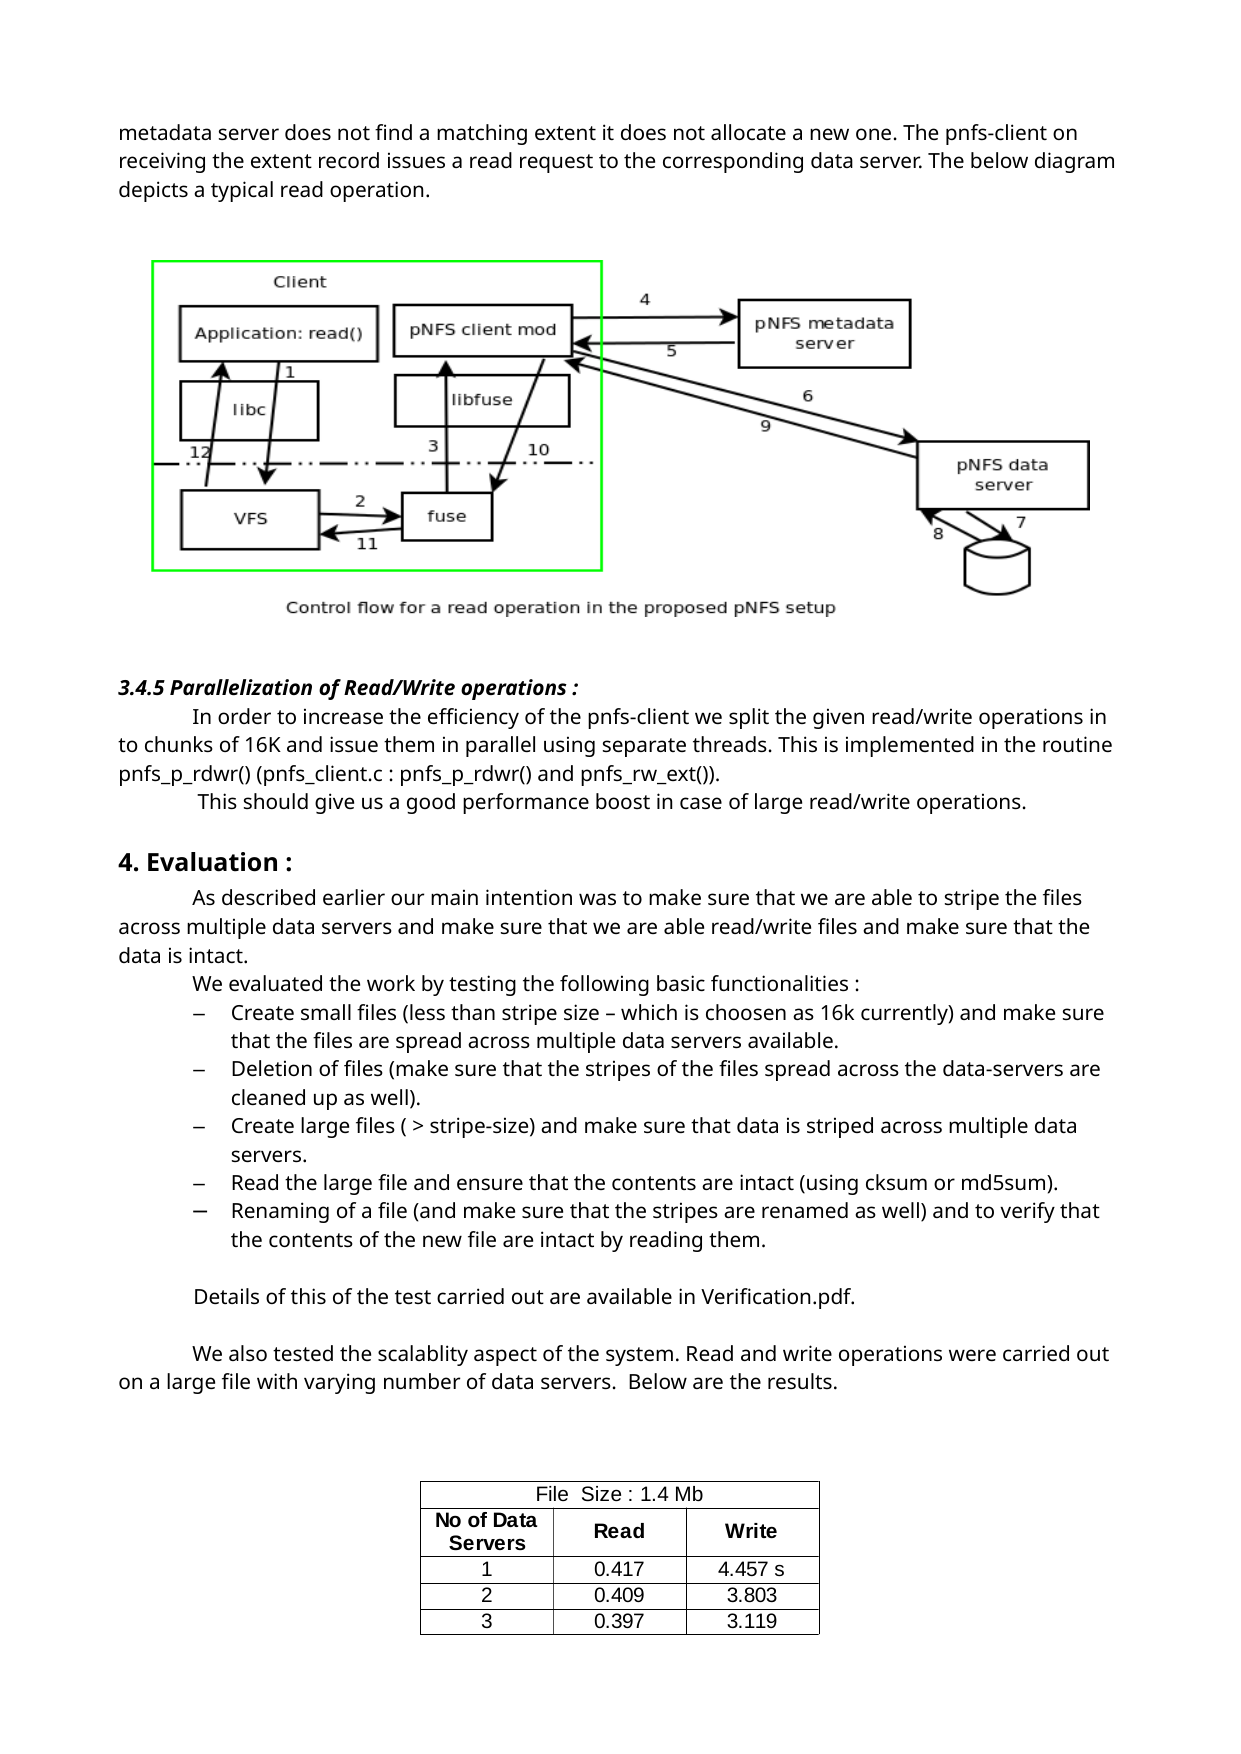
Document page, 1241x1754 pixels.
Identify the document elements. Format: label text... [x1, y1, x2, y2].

picture [150, 260, 1090, 617]
list Renaming of a file (and make sure that the stripes are renamed as well) and to verify that the contents of the new file are intact by reading them. [193, 1197, 1122, 1253]
list Create large files ( > stripe-size) and make sure that data is striped across multiple data servers. [193, 1111, 1122, 1168]
list Create small files (less than stripe size – which is choosen as 16k currently) and make sure that the files are spread across multiple data servers available. [193, 998, 1122, 1054]
list Details of this of the test carried out are available in Verification.pdf. [156, 1282, 1122, 1310]
text 4. Evaluation : [118, 844, 1122, 878]
text We evaluated the work by testing the following basic functionalities : [118, 969, 1122, 998]
text We also tested the scalablity aspect of the system. Read and write operations were carried out on a large file with varying number of data servers. Below are the results. [118, 1339, 1122, 1396]
list Read the large file and ensure that the contents are intact (using cksum or md5sum). [193, 1168, 1122, 1197]
list Deletion of files (make sure that the stripes of the files spread across the data-servers are cleaned up as well). [193, 1054, 1122, 1111]
text metadata server does not find a matching extent it does not allocate a new one. The pnfs-client on receiving the extent record issues a read request to the corresponding data server. The below diagram depicts a typical read operation. [118, 118, 1122, 203]
text In order to increase the efficiency of the pnfs-client we split the given read/write operations in to chunks of 16K and issue them in parallel using separate threads. This is implemented in the routine pnfs_p_rdwr() (pnfs_client.c : pnfs_p_rdwr() and pnfs_rw_ext()). This should give us a good performance boost in case of large read/write operations. [118, 702, 1122, 816]
text As described earlier our main intention was to make sure that we are able to stripe the files across multiple data servers and make sure that we are able read/write files and make sure that the data is intact. [118, 878, 1122, 969]
text 3.4.5 Parallelization of Read/Write operations : [118, 673, 1122, 702]
